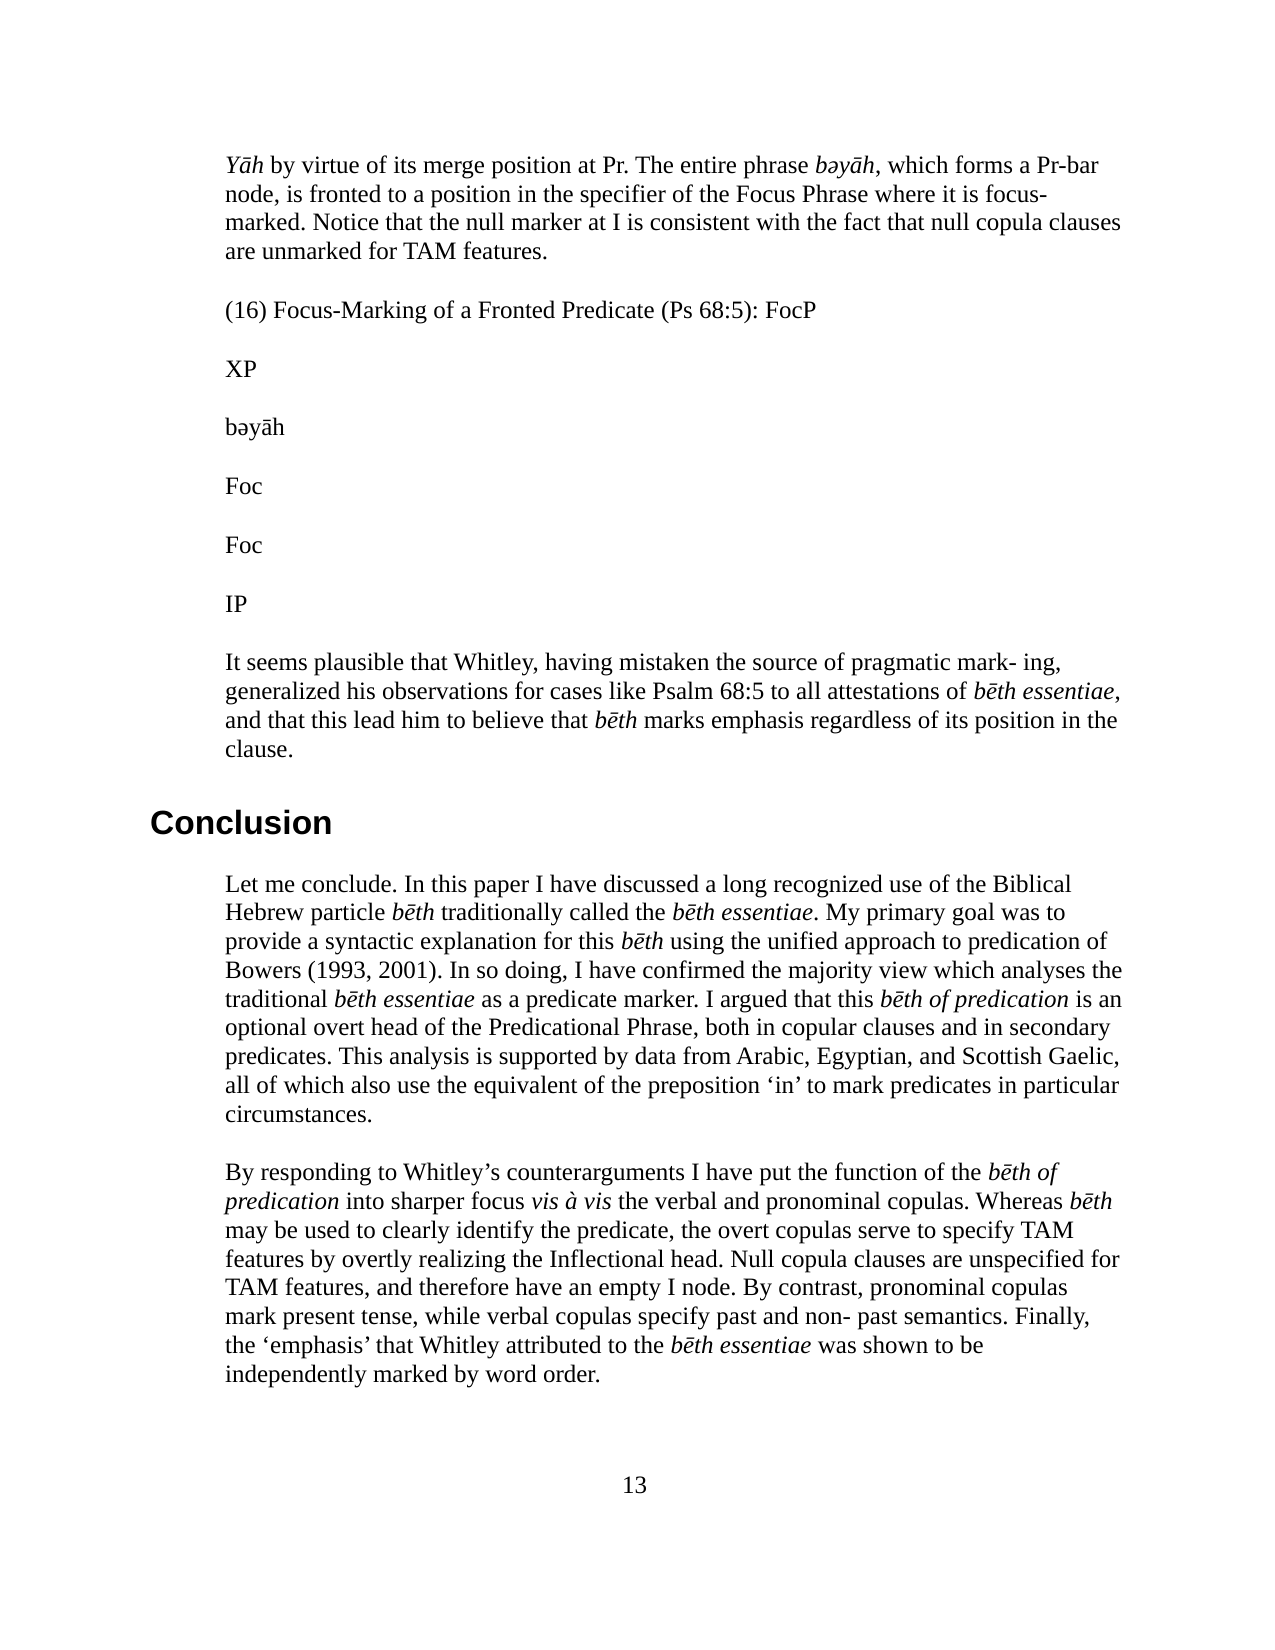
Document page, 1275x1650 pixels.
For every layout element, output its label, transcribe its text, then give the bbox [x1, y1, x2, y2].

text By responding to Whitley’s counterarguments I have put the function of the bēth of predication into sharper focus vis à vis the verbal and pronominal copulas. Whereas bēth may be used to clearly identify the predicate, the overt copulas serve to specify TAM features by overtly realizing the Inflectional head. Null copula clauses are unspecified for TAM features, and therefore have an empty I node. By contrast, pronominal copulas mark present tense, while verbal copulas specify past and non- past semantics. Finally, the ‘emphasis’ that Whitley attributed to the bēth essentiae was shown to be independently marked by word order. [225, 1157, 1125, 1387]
text XP [225, 354, 1125, 382]
text (16) Focus-Marking of a Fronted Predicate (Ps 68:5): FocP [225, 295, 1125, 324]
text Foc [225, 471, 1125, 500]
text It seems plausible that Whitley, having mistaken the source of pragmatic mark- ing, generalized his observations for cases like Psalm 68:5 to all attestations of bēth essentiae, and that this lead him to believe that bēth marks emphasis regardless of its position in the clause. [225, 647, 1125, 762]
text IP [225, 589, 1125, 617]
text Yāh by virtue of its merge position at Pr. The entire phrase bəyāh, which forms a Pr-bar node, is fronted to a position in the specifier of the Focus Phrase where it is focus-marked. Notice that the null marker at I is consistent with the fact that null copula clauses are unmarked for TAM features. [225, 150, 1125, 265]
text bəyāh [225, 412, 1125, 441]
text Let me conclude. In this paper I have discussed a long recognized use of the Biblical Hebrew particle bēth traditionally called the bēth essentiae. My primary goal was to provide a syntactic explanation for this bēth using the unified approach to predication of Bowers (1993, 2001). In so doing, I have confirmed the majority view which analyses the traditional bēth essentiae as a predicate marker. I argued that this bēth of predication is an optional overt head of the Predicational Phrase, both in copular clauses and in secondary predicates. This analysis is supported by data from Arabic, Egyptian, and Scottish Gaelic, all of which also use the equivalent of the preposition ‘in’ to mark predicates in particular circumstances. [225, 869, 1125, 1127]
subtitle Conclusion [150, 802, 1125, 841]
text Foc [225, 530, 1125, 559]
